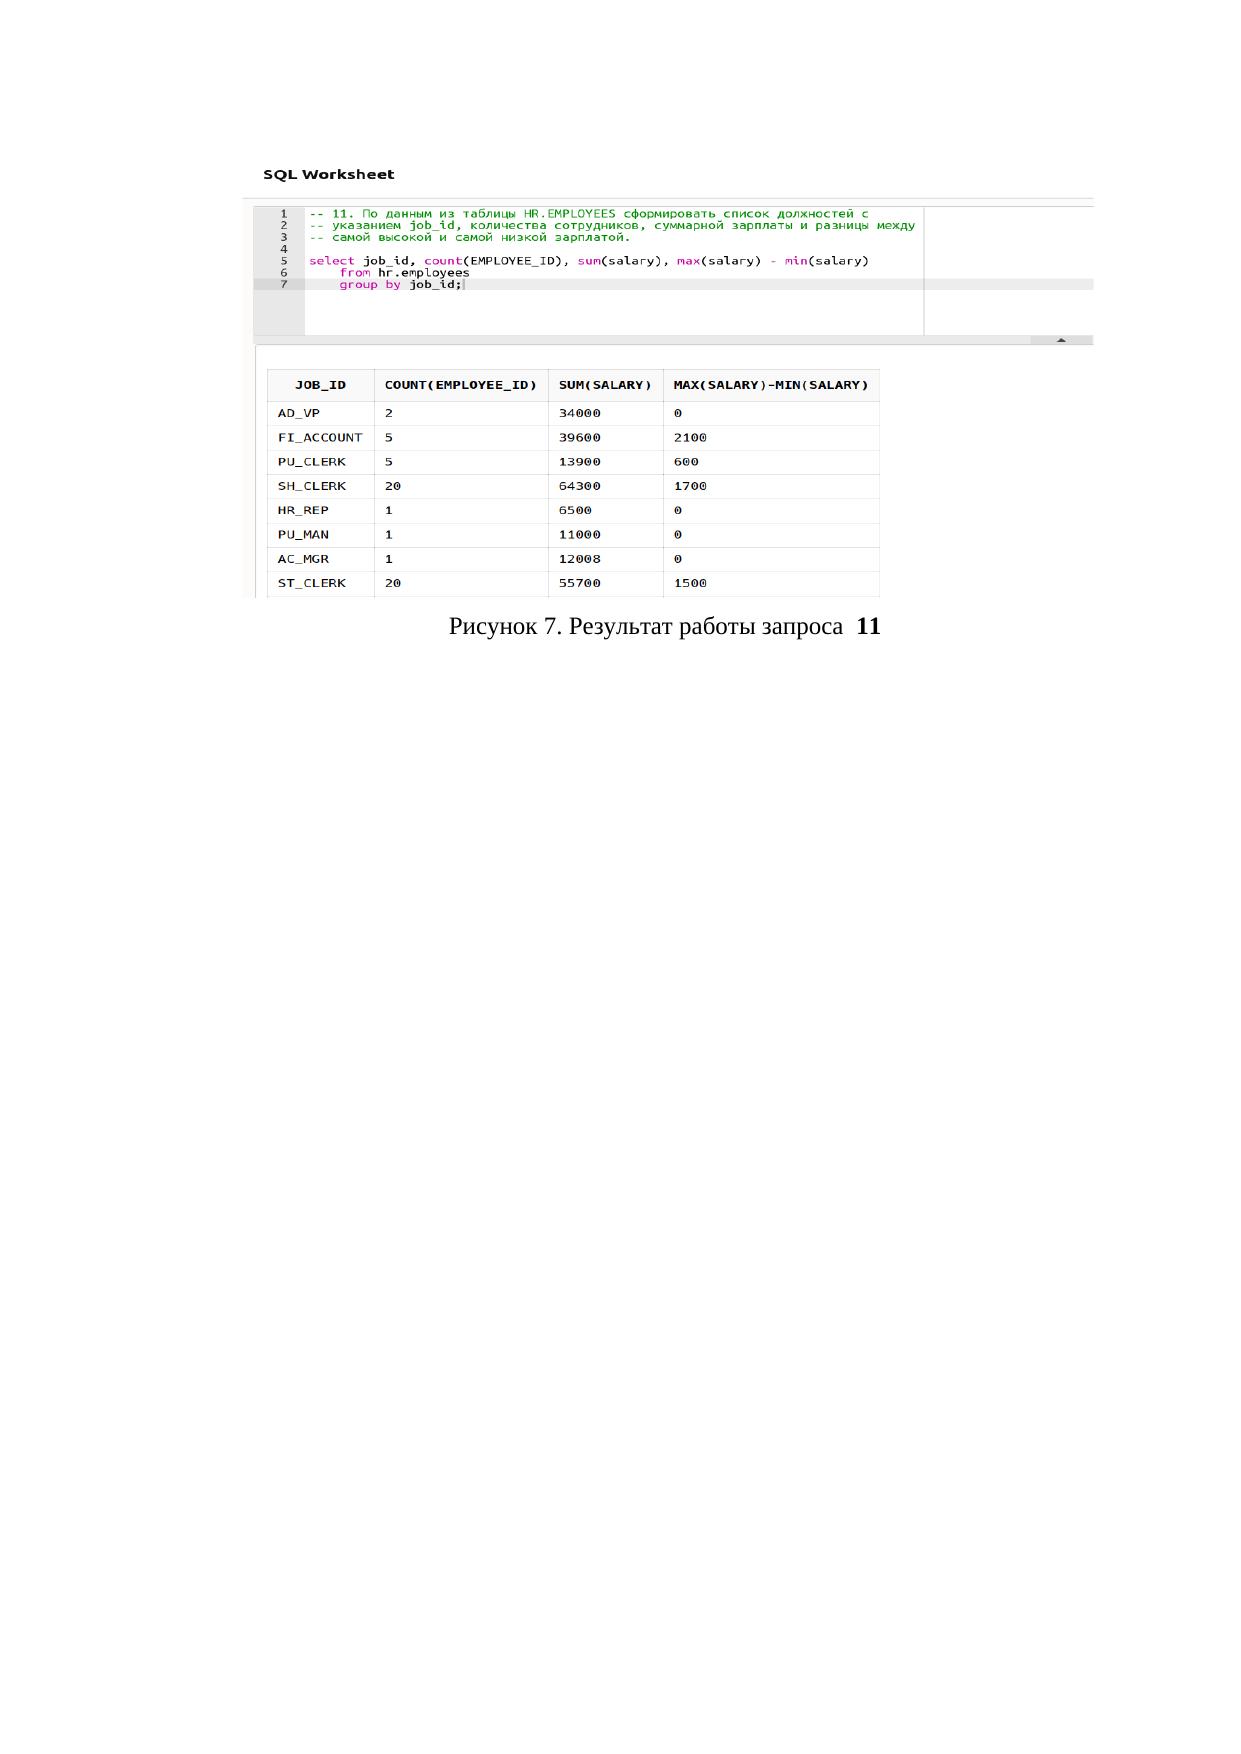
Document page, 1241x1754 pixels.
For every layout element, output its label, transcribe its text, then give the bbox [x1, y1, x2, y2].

picture [242, 150, 1094, 598]
text Рисунок 7. Результат работы запроса 11 [177, 206, 1152, 640]
